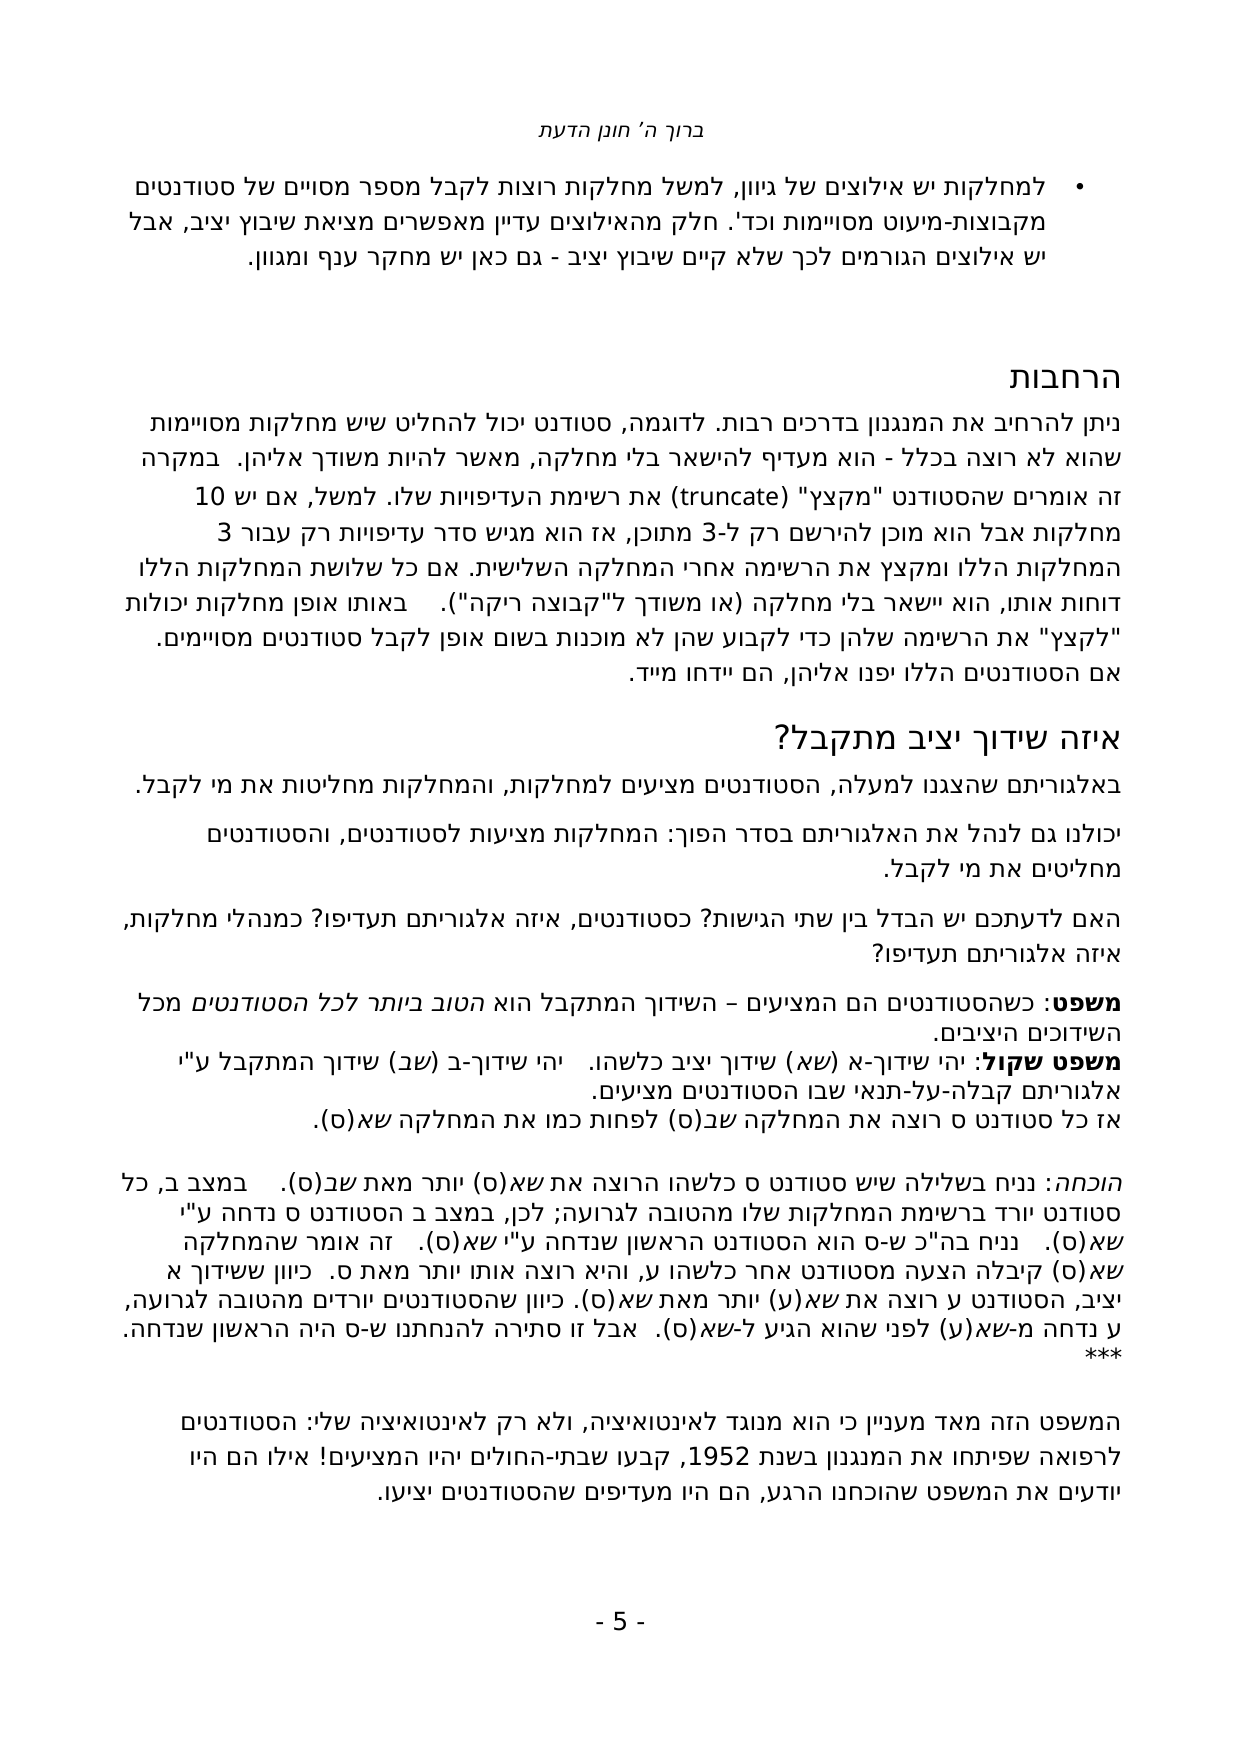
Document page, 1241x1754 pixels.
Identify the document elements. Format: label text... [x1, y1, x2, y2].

text האם לדעתכם יש הבדל בין שתי הגישות? כסטודנטים, איזה אלגוריתם תעדיפו? כמנהלי מחלקות, איזה אלגוריתם תעדיפו? [118, 904, 1122, 968]
subtitle איזה שידוך יציב מתקבל? [118, 718, 1122, 757]
text הוכחה: נניח בשלילה שיש סטודנט ס כלשהו הרוצה את שא(ס) יותר מאת שב(ס). במצב ב, כל סטודנט יורד ברשימת המחלקות שלו מהטובה לגרועה; לכן, במצב ב הסטודנט ס נדחה ע"י שא(ס). נניח בה"כ ש-ס הוא הסטודנט הראשון שנדחה ע"י שא(ס). זה אומר שהמחלקה שא(ס) קיבלה הצעה מסטודנט אחר כלשהו ע, והיא רוצה אותו יותר מאת ס. כיוון ששידוך א יציב, הסטודנט ע רוצה את שא(ע) יותר מאת שא(ס). כיוון שהסטודנטים יורדים מהטובה לגרועה, ע נדחה מ-שא(ע) לפני שהוא הגיע ל-שא(ס). אבל זו סתירה להנחתנו ש-ס היה הראשון שנדחה. *** [118, 1168, 1122, 1373]
text באלגוריתם שהצגנו למעלה, הסטודנטים מציעים למחלקות, והמחלקות מחליטות את מי לקבל. [118, 770, 1122, 799]
subtitle הרחבות [118, 357, 1122, 396]
text המשפט הזה מאד מעניין כי הוא מנוגד לאינטואיציה, ולא רק לאינטואיציה שלי: הסטודנטים לרפואה שפיתחו את המנגנון בשנת 1952, קבעו שבתי-החולים יהיו המציעים! אילו הם היו יודעים את המשפט שהוכחנו הרגע, הם היו מעדיפים שהסטודנטים יציעו. [118, 1407, 1122, 1506]
text יכולנו גם לנהל את האלגוריתם בסדר הפוך: המחלקות מציעות לסטודנטים, והסטודנטים מחליטים את מי לקבל. [118, 819, 1122, 884]
text אז כל סטודנט ס רוצה את המחלקה שב(ס) לפחות כמו את המחלקה שא(ס). [118, 1105, 1122, 1134]
text משפט: כשהסטודנטים הם המציעים – השידוך המתקבל הוא הטוב ביותר לכל הסטודנטים מכל השידוכים היציבים. [118, 989, 1122, 1047]
text משפט שקול: יהי שידוך-א (שא) שידוך יציב כלשהו. יהי שידוך-ב (שב) שידוך המתקבל ע"י אלגוריתם קבלה-על-תנאי שבו הסטודנטים מציעים. [118, 1047, 1122, 1105]
list למחלקות יש אילוצים של גיוון, למשל מחלקות רוצות לקבל מספר מסויים של סטודנטים מקבוצות-מיעוט מסויימות וכד'. חלק מהאילוצים עדיין מאפשרים מציאת שיבוץ יציב, אבל יש אילוצים הגורמים לכך שלא קיים שיבוץ יציב - גם כאן יש מחקר ענף ומגוון. [118, 172, 1084, 271]
text ניתן להרחיב את המנגנון בדרכים רבות. לדוגמה, סטודנט יכול להחליט שיש מחלקות מסויימות שהוא לא רוצה בכלל - הוא מעדיף להישאר בלי מחלקה, מאשר להיות משודך אליהן. במקרה זה אומרים שהסטודנט "מקצץ" (truncate) את רשימת העדיפויות שלו. למשל, אם יש 10 מחלקות אבל הוא מוכן להירשם רק ל-3 מתוכן, אז הוא מגיש סדר עדיפויות רק עבור 3 המחלקות הללו ומקצץ את הרשימה אחרי המחלקה השלישית. אם כל שלושת המחלקות הללו דוחות אותו, הוא יישאר בלי מחלקה (או משודך ל"קבוצה ריקה"). באותו אופן מחלקות יכולות "לקצץ" את הרשימה שלהן כדי לקבוע שהן לא מוכנות בשום אופן לקבל סטודנטים מסויימים. אם הסטודנטים הללו יפנו אליהן, הם יידחו מייד. [118, 409, 1122, 688]
